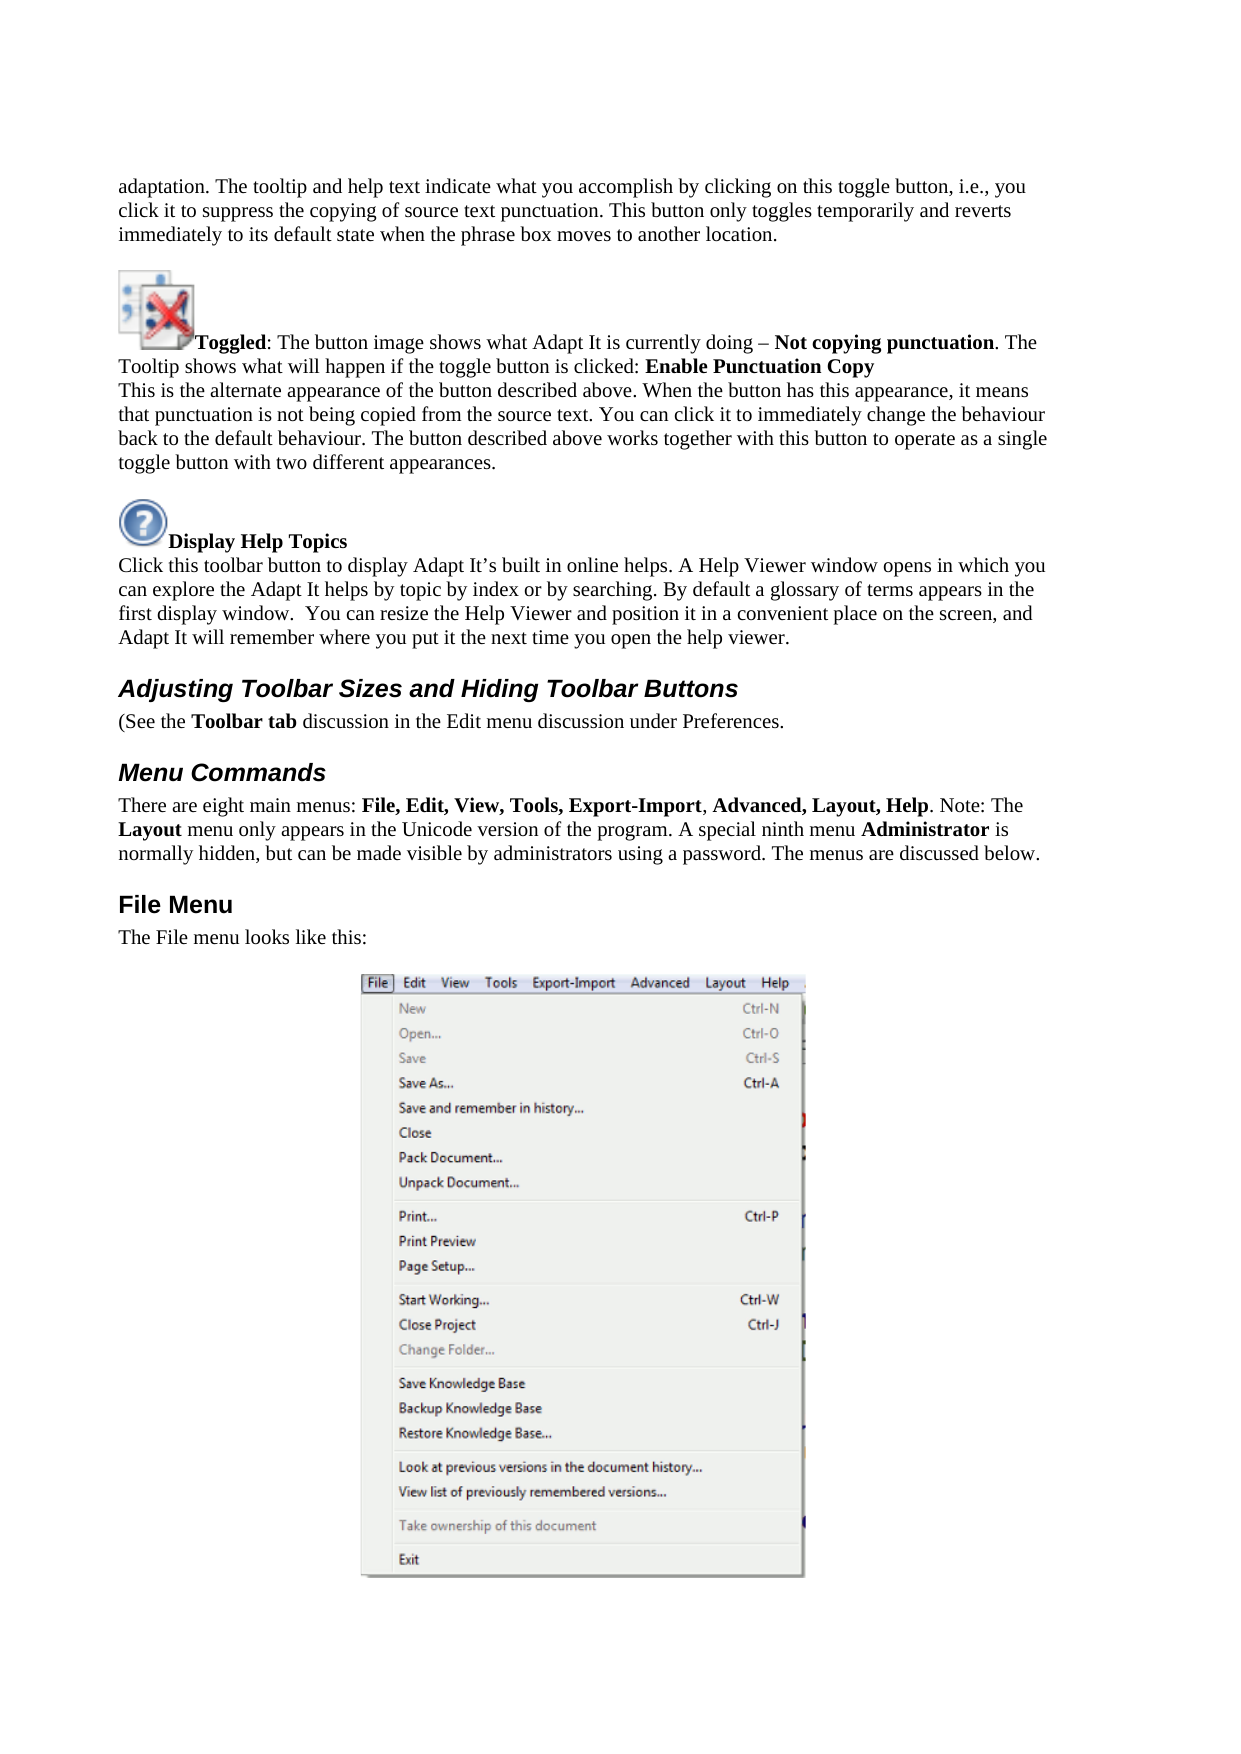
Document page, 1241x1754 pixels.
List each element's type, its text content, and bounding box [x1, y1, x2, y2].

subtitle Menu Commands [118, 758, 1048, 787]
picture [360, 974, 806, 1578]
subtitle File Menu [118, 890, 1048, 919]
text Display Help Topics [118, 498, 1048, 553]
picture [118, 498, 168, 549]
text This is the alternate appearance of the button described above. When the button has this appearance, it means that punctuation is not being copied from the source text. You can click it to immediately change the behaviour back to the default behaviour. The button described above works together with this button to operate as a single toggle button with two different appearances. [118, 378, 1048, 474]
text There are eight main menus: File, Edit, View, Tools, Export-Import, Advanced, Layout, Help. Note: The Layout menu only appears in the Unicode version of the program. A special ninth menu Administrator is normally hidden, but can be made visible by administrators using a password. The menus are discussed below. [118, 793, 1048, 865]
picture [118, 270, 195, 350]
text (See the Toolbar tab discussion in the Edit menu discussion under Preferences. [118, 709, 1048, 733]
text adaptation. The tooltip and help text indicate what you accomplish by clicking on this toggle button, i.e., you click it to suppress the copying of source text punctuation. This button only toggles temporarily and reverts immediately to its default state when the phrase box moves to another location. [118, 174, 1048, 246]
text The File menu looks like this: [118, 925, 1048, 949]
text Click this toolbar button to display Adapt It’s built in online helps. A Help Viewer window opens in which you can explore the Adapt It helps by topic by index or by searching. By default a glossary of terms appears in the first display window. You can resize the Help Viewer and position it in a convenient place on the screen, and Adapt It will remember where you put it the next time you open the help viewer. [118, 553, 1048, 649]
text Toggled: The button image shows what Adapt It is currently doing – Not copying punctuation. The Tooltip shows what will happen if the toggle button is clicked: Enable Punctuation Copy [118, 270, 1048, 378]
subtitle Adjusting Toolbar Sizes and Hiding Toolbar Buttons [118, 674, 1048, 703]
